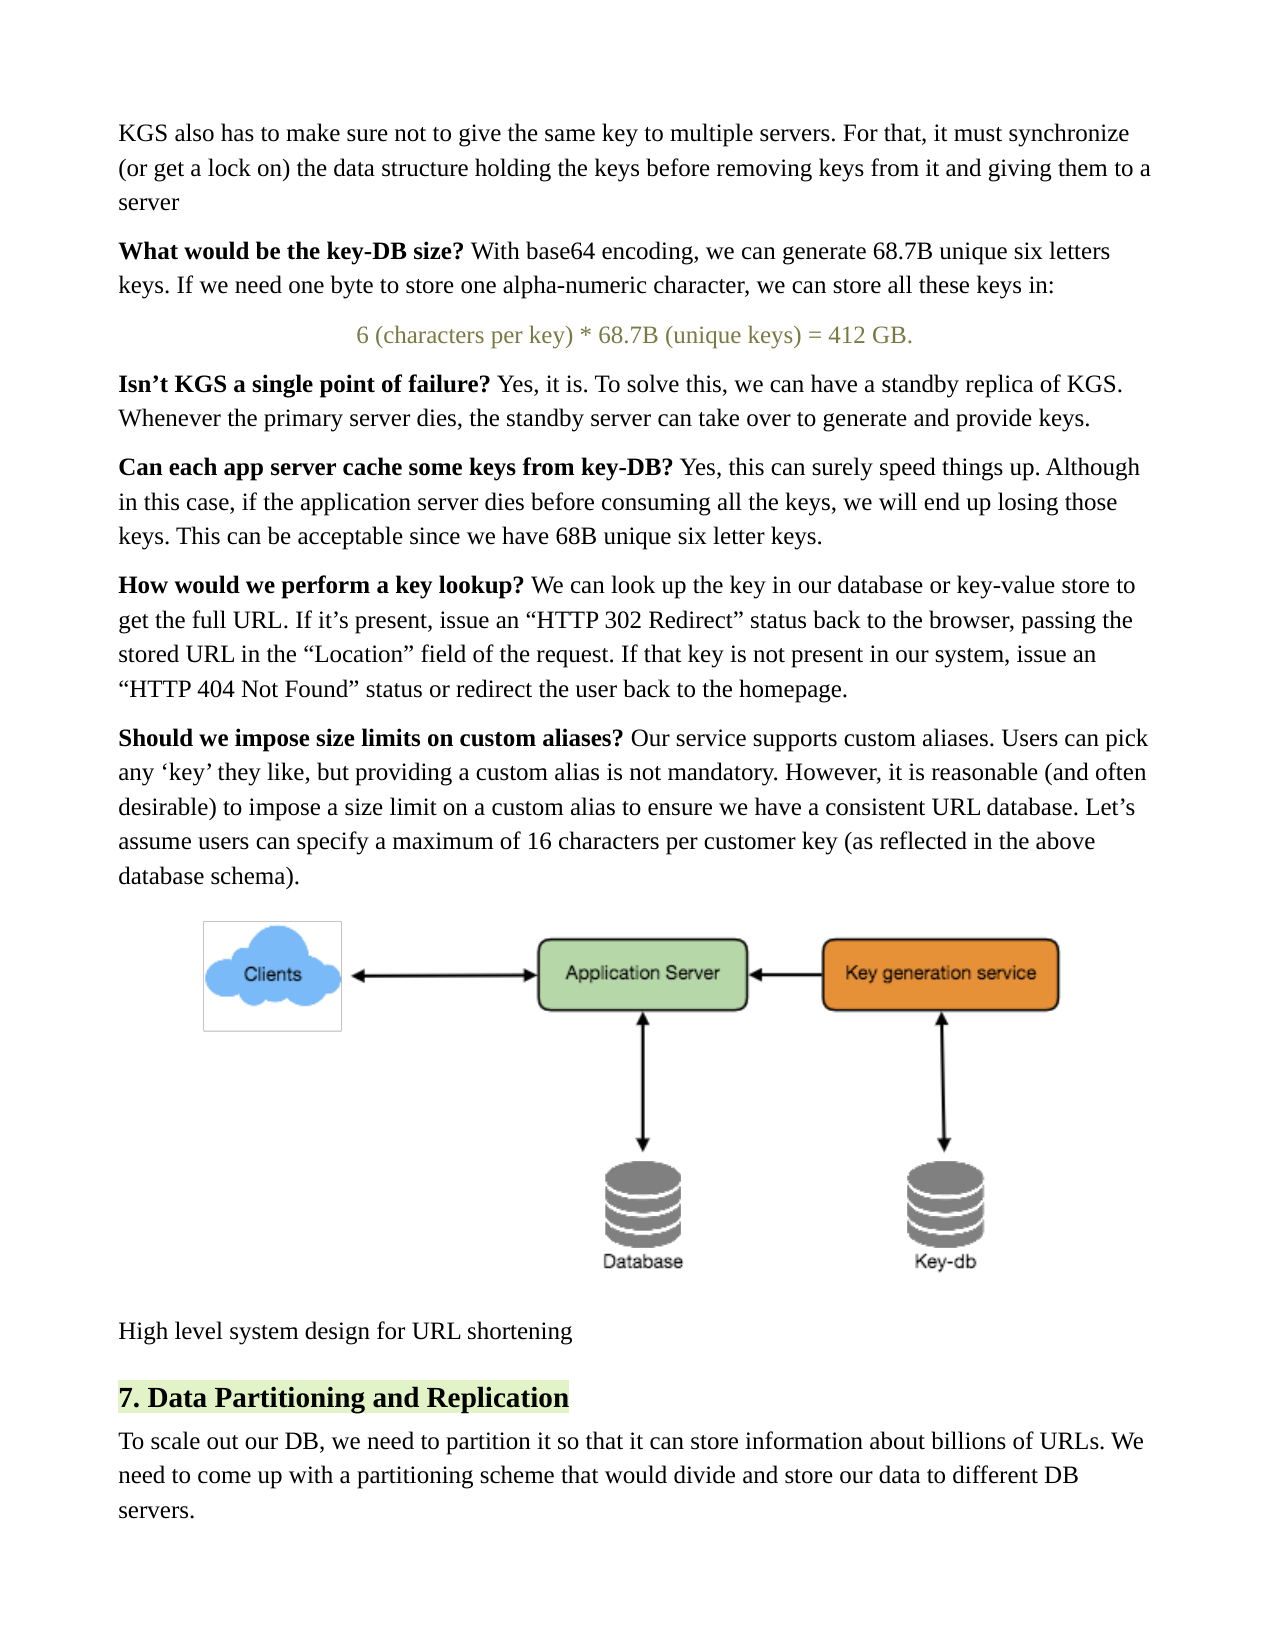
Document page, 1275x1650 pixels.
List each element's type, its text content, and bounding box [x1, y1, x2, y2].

text Can each app server cache some keys from key-DB? Yes, this can surely speed things up. Although in this case, if the application server dies before consuming all the keys, we will end up losing those keys. This can be acceptable since we have 68B unique six letter keys. [118, 452, 1157, 550]
text How would we perform a key lookup? We can look up the key in our database or key-value store to get the full URL. If it’s present, issue an “HTTP 302 Redirect” status back to the browser, passing the stored URL in the “Location” field of the request. If that key is not present in our system, issue an “HTTP 404 Not Found” status or redirect the user back to the homepage. [118, 570, 1157, 702]
picture [118, 909, 1275, 1306]
text 6 (characters per key) * 68.7B (unique keys) = 412 GB. [118, 320, 1157, 348]
text High level system design for URL shortening [118, 1316, 1157, 1345]
text Isn’t KGS a single point of failure? Yes, it is. To solve this, we can have a standby replica of KGS. Whenever the primary server dies, the standby server can take over to generate and provide keys. [118, 369, 1157, 432]
text What would be the key-DB size? With base64 encoding, we can generate 68.7B unique six letters keys. If we need one byte to store one alpha-numeric character, we can store all these keys in: [118, 236, 1157, 299]
subtitle 7. Data Partitioning and Replication [118, 1380, 1157, 1413]
text Should we impose size limits on custom aliases? Our service supports custom aliases. Users can pick any ‘key’ they like, but providing a custom alias is not mandatory. However, it is reasonable (and often desirable) to impose a size limit on a custom alias to ensure we have a consistent URL database. Let’s assume users can specify a maximum of 16 characters per customer key (as reflected in the above database schema). [118, 723, 1157, 889]
text KGS also has to make sure not to give the same key to multiple servers. For that, it must synchronize (or get a lock on) the data structure holding the keys before removing keys from it and giving them to a server [118, 118, 1157, 216]
text To scale out our DB, we need to partition it so that it can store information about billions of URLs. We need to come up with a partitioning scheme that would divide and store our data to different DB servers. [118, 1426, 1157, 1524]
